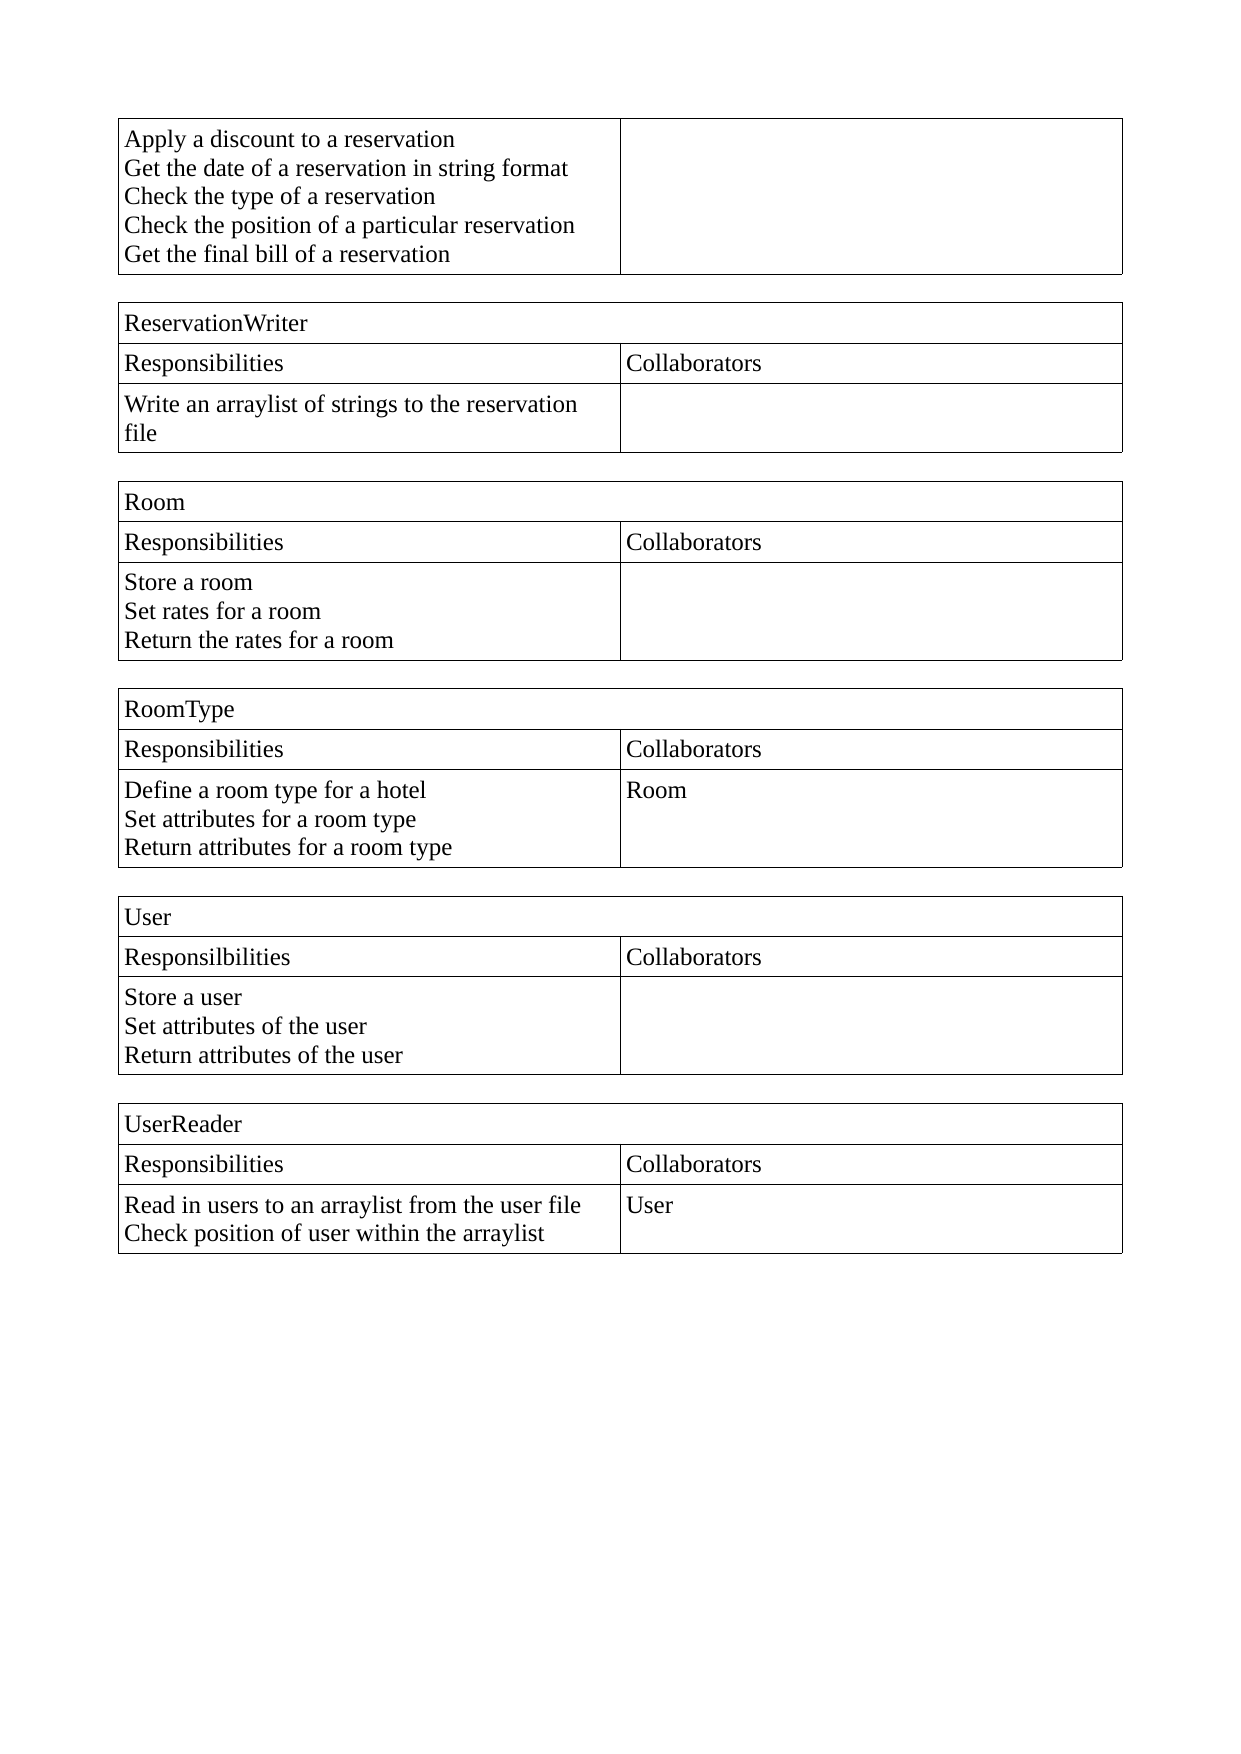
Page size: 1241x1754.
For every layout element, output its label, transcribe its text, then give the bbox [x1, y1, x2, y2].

table_cell Store a user Set attributes of the user Return attributes of the user [119, 977, 620, 1074]
table_header Responsibilities [119, 344, 620, 383]
table_header RoomType [119, 689, 1122, 729]
table_header ReservationWriter [119, 303, 1122, 343]
table_header Collaborators [621, 522, 1122, 562]
table_header UserReader [119, 1104, 1122, 1143]
table_header Collaborators [621, 344, 1122, 383]
table_cell Apply a discount to a reservation Get the date of a reservation in string format Check the type of a reservation Check the position of a particular reservation Get the final bill of a reservation [119, 119, 620, 273]
table_header Collaborators [621, 937, 1122, 976]
table_cell Store a room Set rates for a room Return the rates for a room [119, 563, 620, 659]
table_cell Read in users to an arraylist from the user file Check position of user within the arraylist [119, 1185, 620, 1253]
table_header Collaborators [621, 1145, 1122, 1184]
table_header Responsibilities [119, 730, 620, 769]
table_header Collaborators [621, 730, 1122, 769]
table_cell Write an arraylist of strings to the reservation file [119, 384, 620, 452]
table_cell Room [621, 770, 1122, 867]
table_cell [621, 977, 1122, 1074]
table_cell [621, 384, 1122, 452]
table_cell [621, 119, 1122, 273]
table_cell User [621, 1185, 1122, 1253]
table_header Room [119, 482, 1122, 521]
table_cell Define a room type for a hotel Set attributes for a room type Return attributes for a room type [119, 770, 620, 867]
table_header Responsibilities [119, 522, 620, 562]
table_header Responsibilities [119, 1145, 620, 1184]
table_header Responsilbilities [119, 937, 620, 976]
table_header User [119, 897, 1122, 936]
table_cell [621, 563, 1122, 659]
